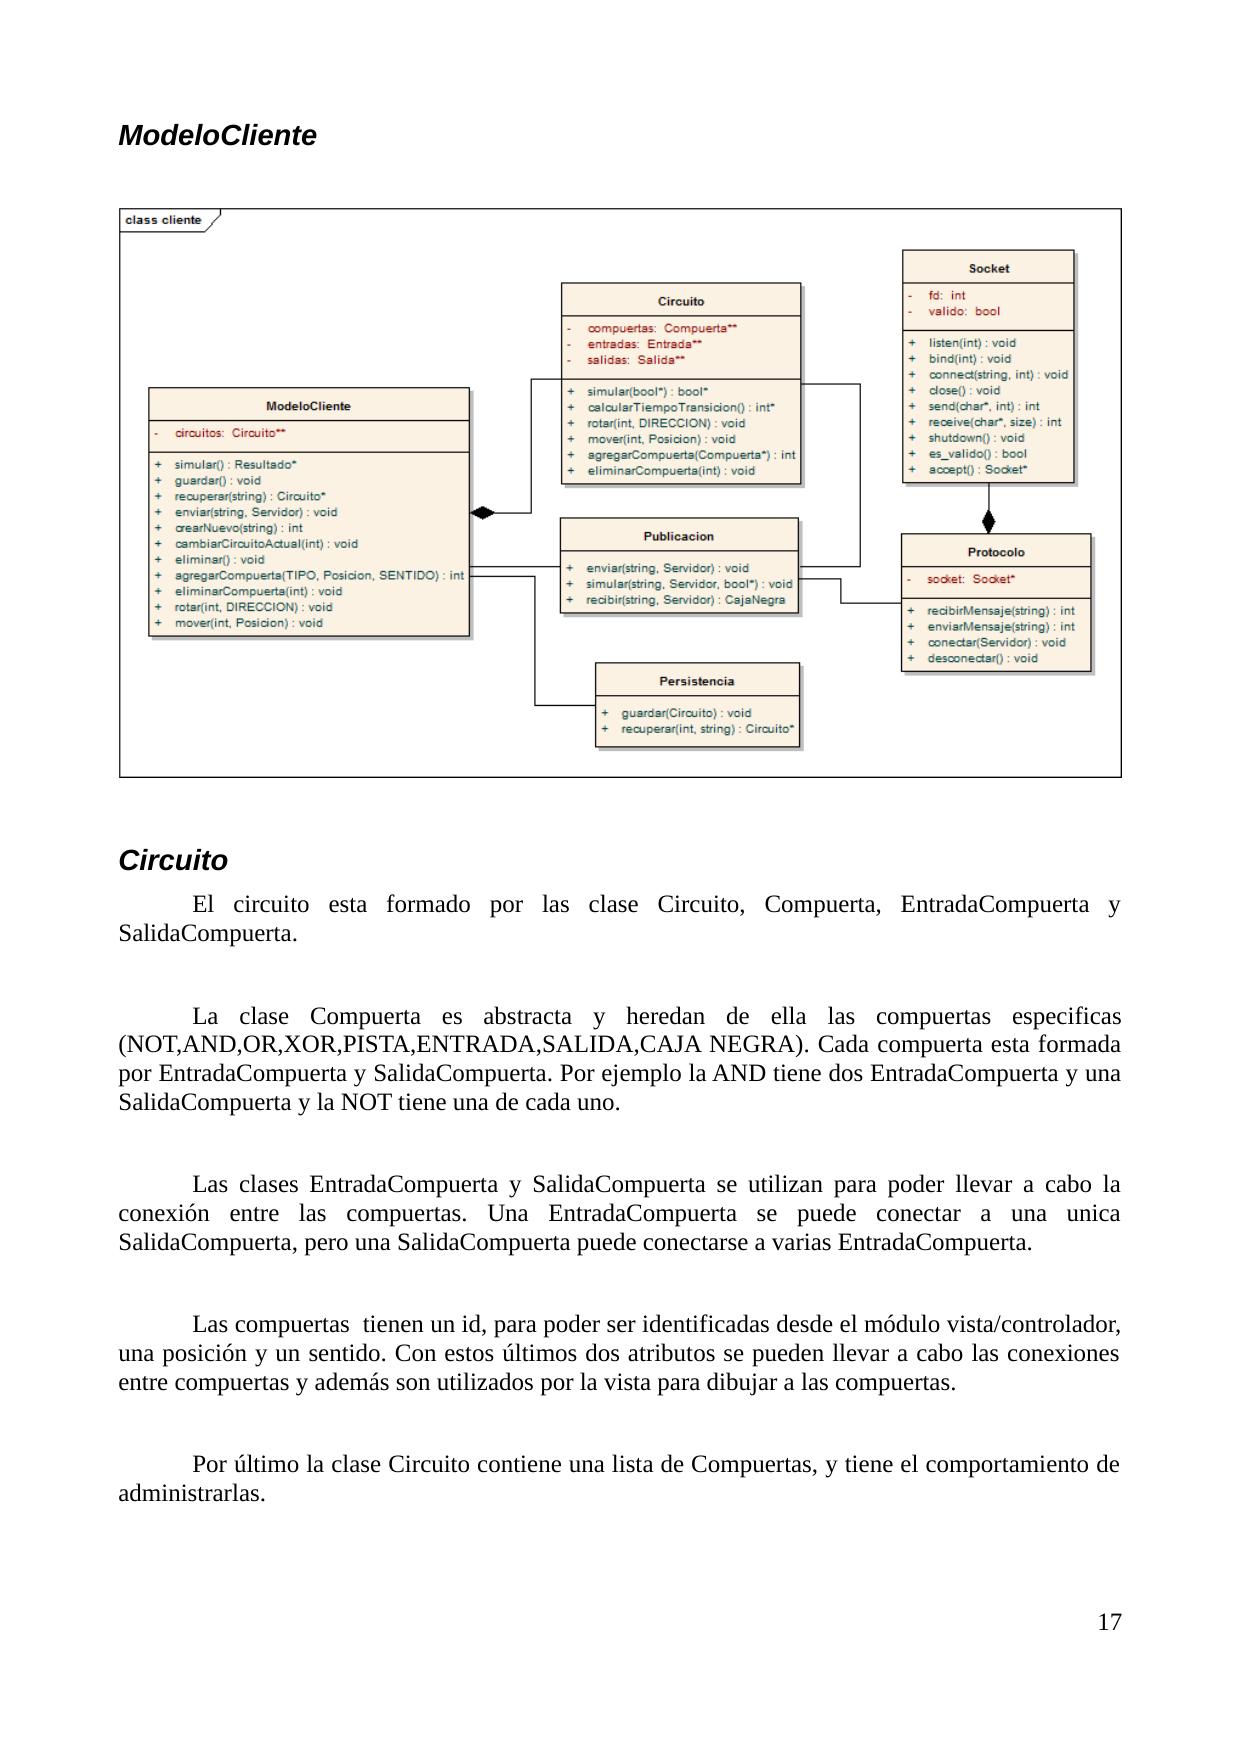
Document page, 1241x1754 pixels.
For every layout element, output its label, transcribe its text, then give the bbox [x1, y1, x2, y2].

text Las compuertas tienen un id, para poder ser identificadas desde el módulo vista/controlador, una posición y un sentido. Con estos últimos dos atributos se pueden llevar a cabo las conexiones entre compuertas y además son utilizados por la vista para dibujar a las compuertas. [118, 1309, 1122, 1396]
picture [118, 207, 1122, 778]
subtitle Circuito [118, 843, 1122, 877]
text Por último la clase Circuito contiene una lista de Compuertas, y tiene el comportamiento de administrarlas. [118, 1449, 1122, 1507]
text Las clases EntradaCompuerta y SalidaCompuerta se utilizan para poder llevar a cabo la conexión entre las compuertas. Una EntradaCompuerta se puede conectar a una unica SalidaCompuerta, pero una SalidaCompuerta puede conectarse a varias EntradaCompuerta. [118, 1169, 1122, 1256]
text El circuito esta formado por las clase Circuito, Compuerta, EntradaCompuerta y SalidaCompuerta. [118, 889, 1122, 947]
subtitle ModeloCliente [118, 118, 1122, 152]
text La clase Compuerta es abstracta y heredan de ella las compuertas especificas (NOT,AND,OR,XOR,PISTA,ENTRADA,SALIDA,CAJA NEGRA). Cada compuerta esta formada por EntradaCompuerta y SalidaCompuerta. Por ejemplo la AND tiene dos EntradaCompuerta y una SalidaCompuerta y la NOT tiene una de cada uno. [118, 1001, 1122, 1116]
